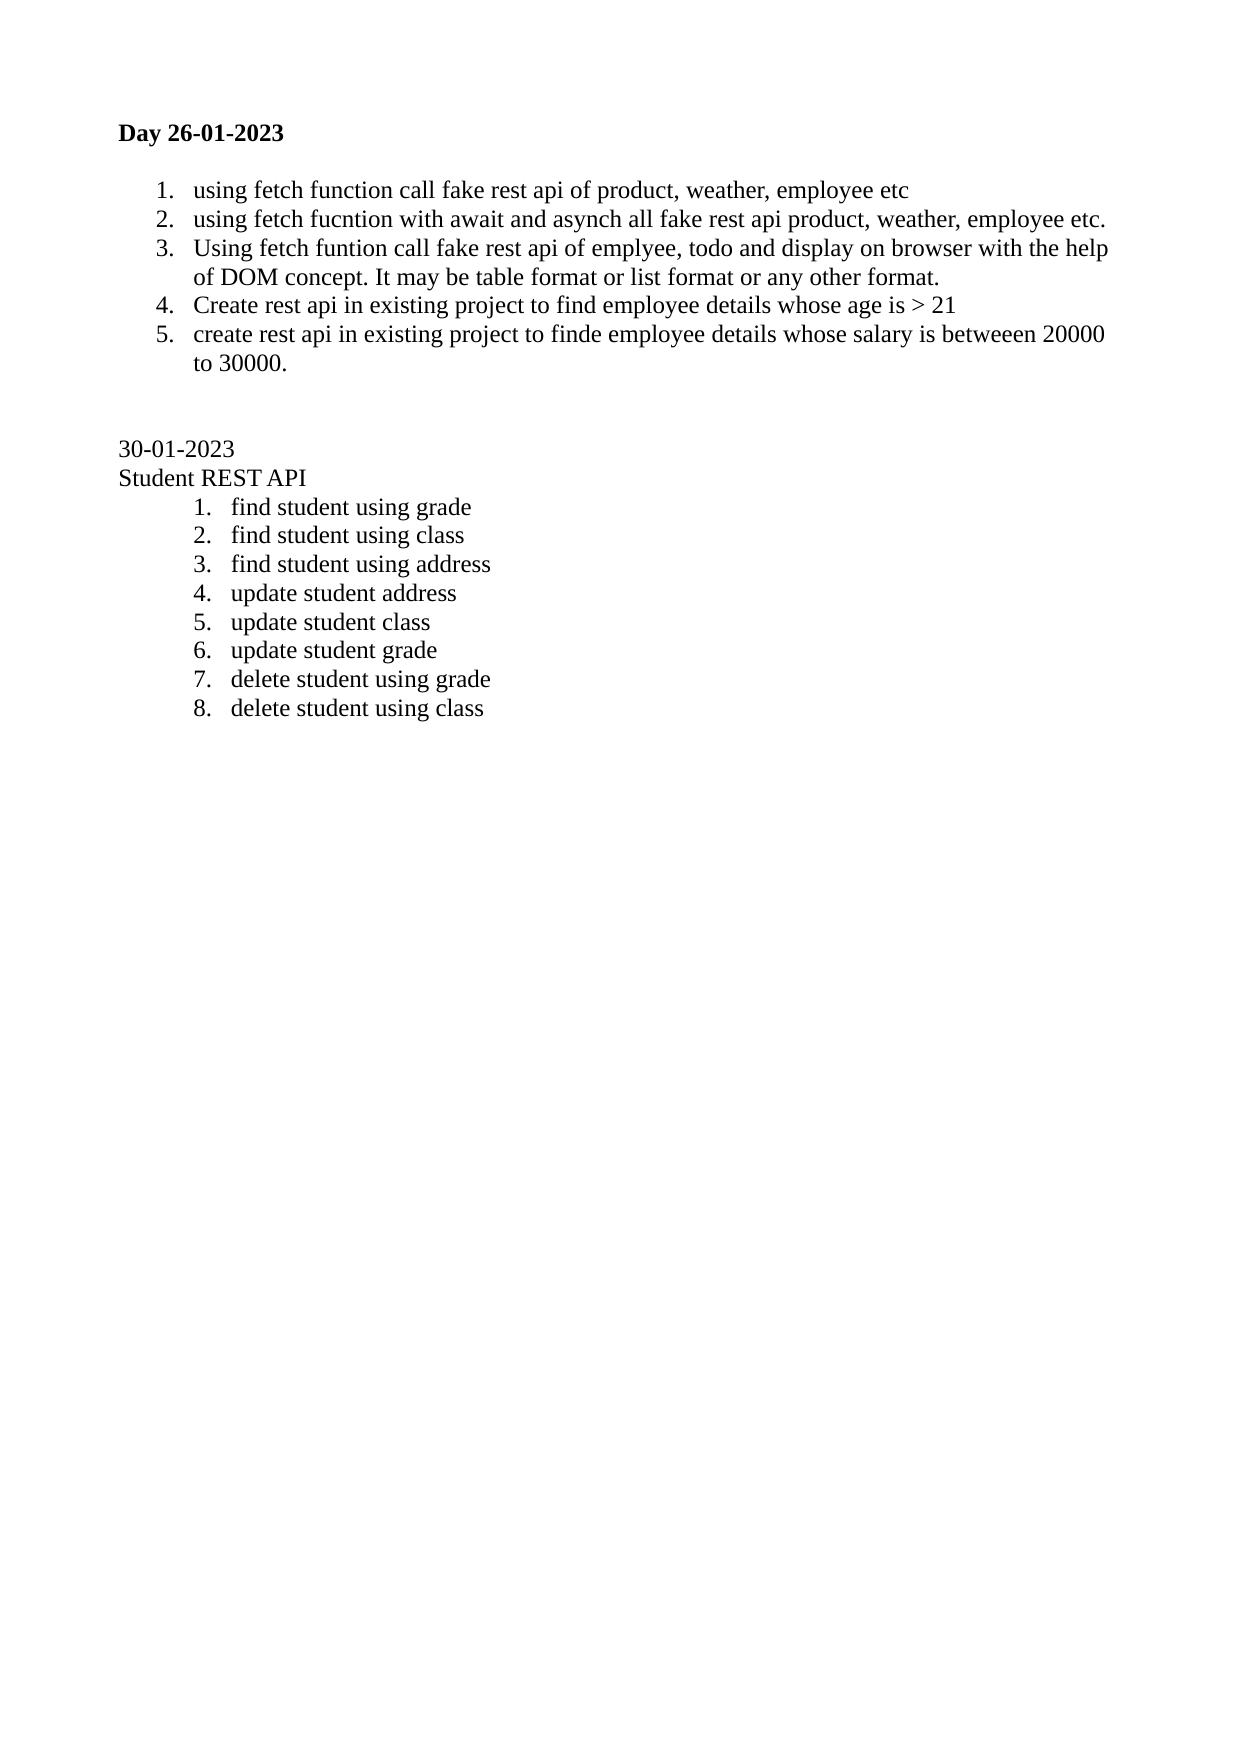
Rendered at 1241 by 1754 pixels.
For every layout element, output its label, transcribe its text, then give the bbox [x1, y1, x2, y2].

text Student REST API [118, 463, 1122, 492]
list delete student using grade [193, 664, 1122, 693]
list create rest api in existing project to finde employee details whose salary is betweeen 20000 to 30000. [156, 319, 1122, 377]
list find student using address [193, 549, 1122, 578]
list Using fetch funtion call fake rest api of emplyee, todo and display on browser with the help of DOM concept. It may be table format or list format or any other format. [156, 233, 1122, 291]
list using fetch function call fake rest api of product, weather, employee etc [156, 176, 1122, 204]
list using fetch fucntion with await and asynch all fake rest api product, weather, employee etc. [156, 204, 1122, 233]
list update student address [193, 578, 1122, 607]
text Day 26-01-2023 [118, 118, 1122, 147]
list update student class [193, 607, 1122, 636]
list update student grade [193, 636, 1122, 664]
text 30-01-2023 [118, 434, 1122, 463]
list delete student using class [193, 693, 1122, 722]
list find student using class [193, 521, 1122, 549]
list find student using grade [193, 492, 1122, 521]
list Create rest api in existing project to find employee details whose age is > 21 [156, 291, 1122, 319]
